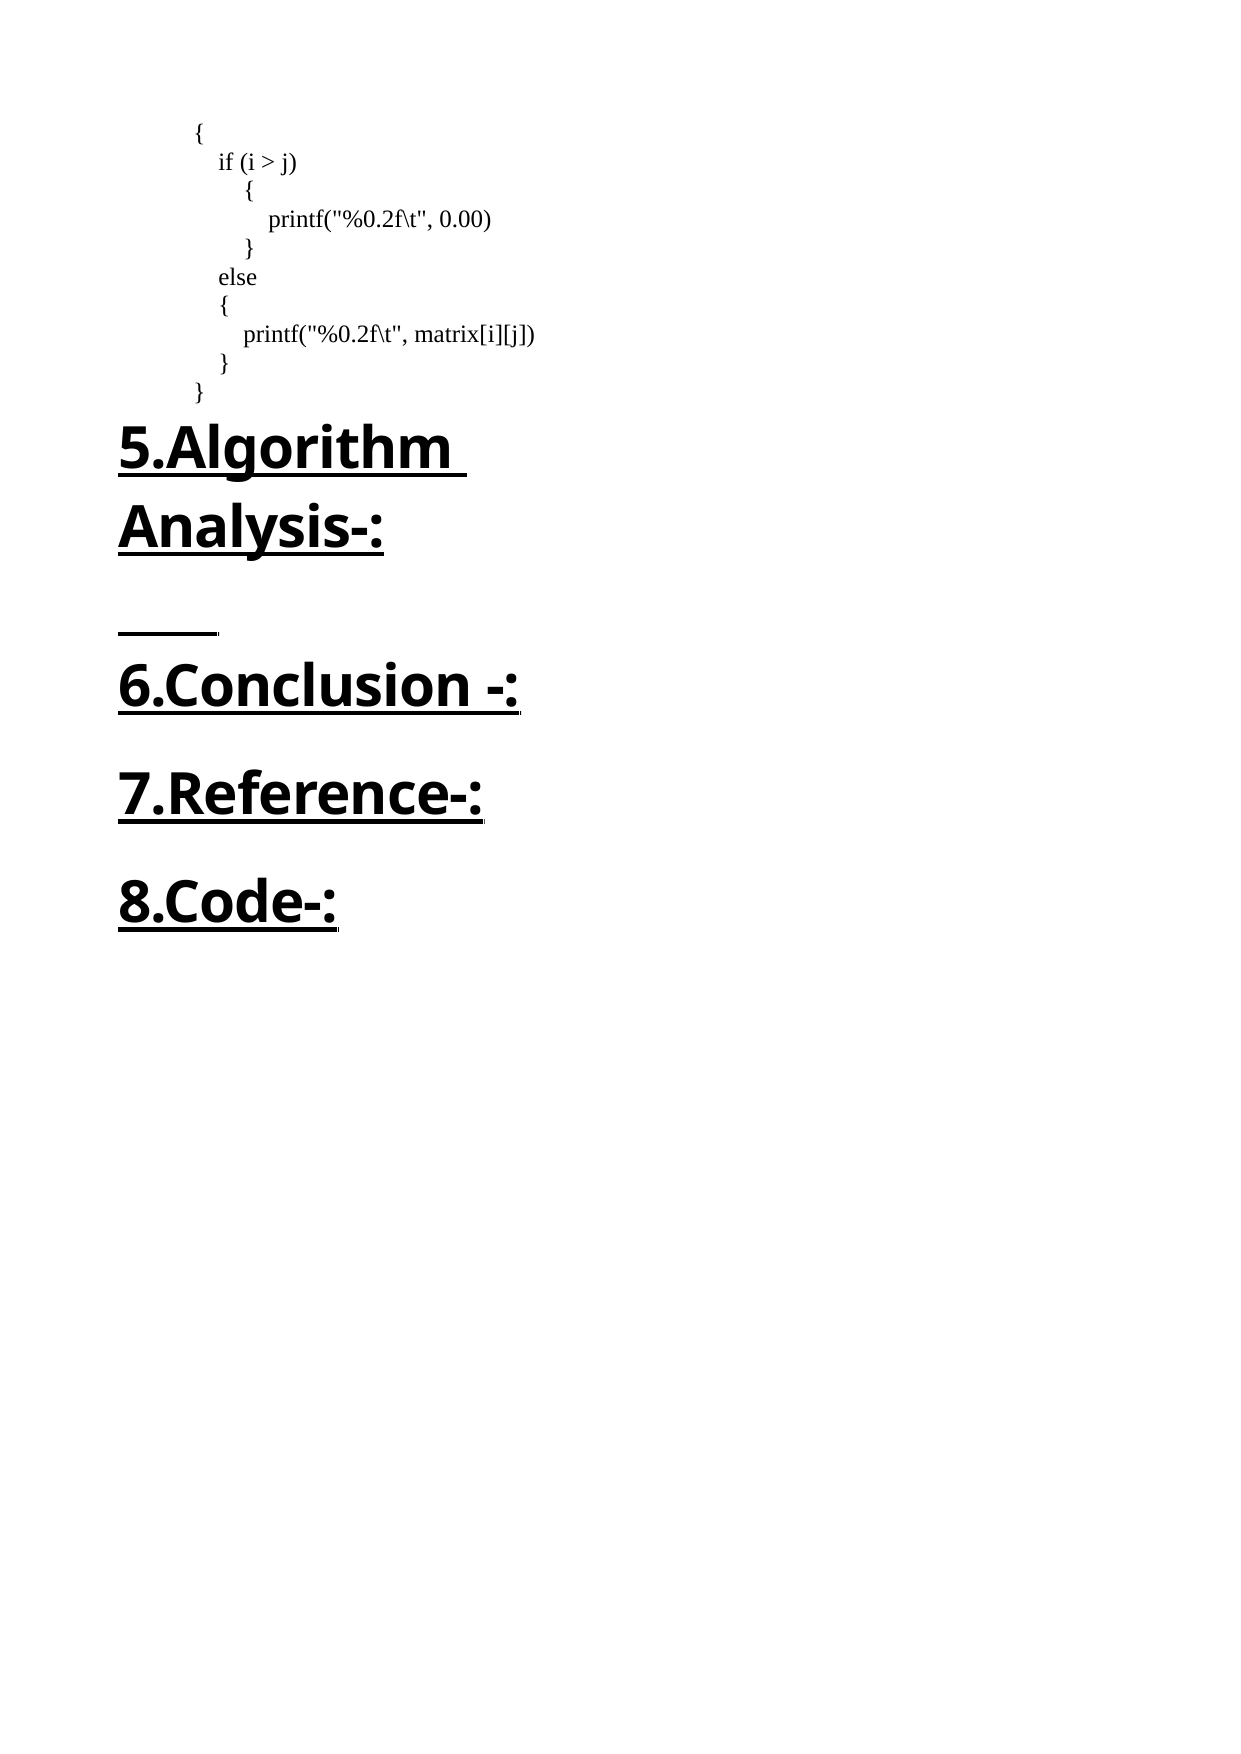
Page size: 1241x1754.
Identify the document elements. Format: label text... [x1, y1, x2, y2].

title 5.Algorithm Analysis-: [118, 406, 620, 644]
text { if (i > j) { printf("%0.2f\t", 0.00) } else { printf("%0.2f\t", matrix[i][j]) } } [118, 118, 620, 406]
title 7.Reference-: [118, 752, 620, 832]
title 6.Conclusion -: [118, 644, 620, 723]
title 8.Code-: [118, 861, 620, 940]
